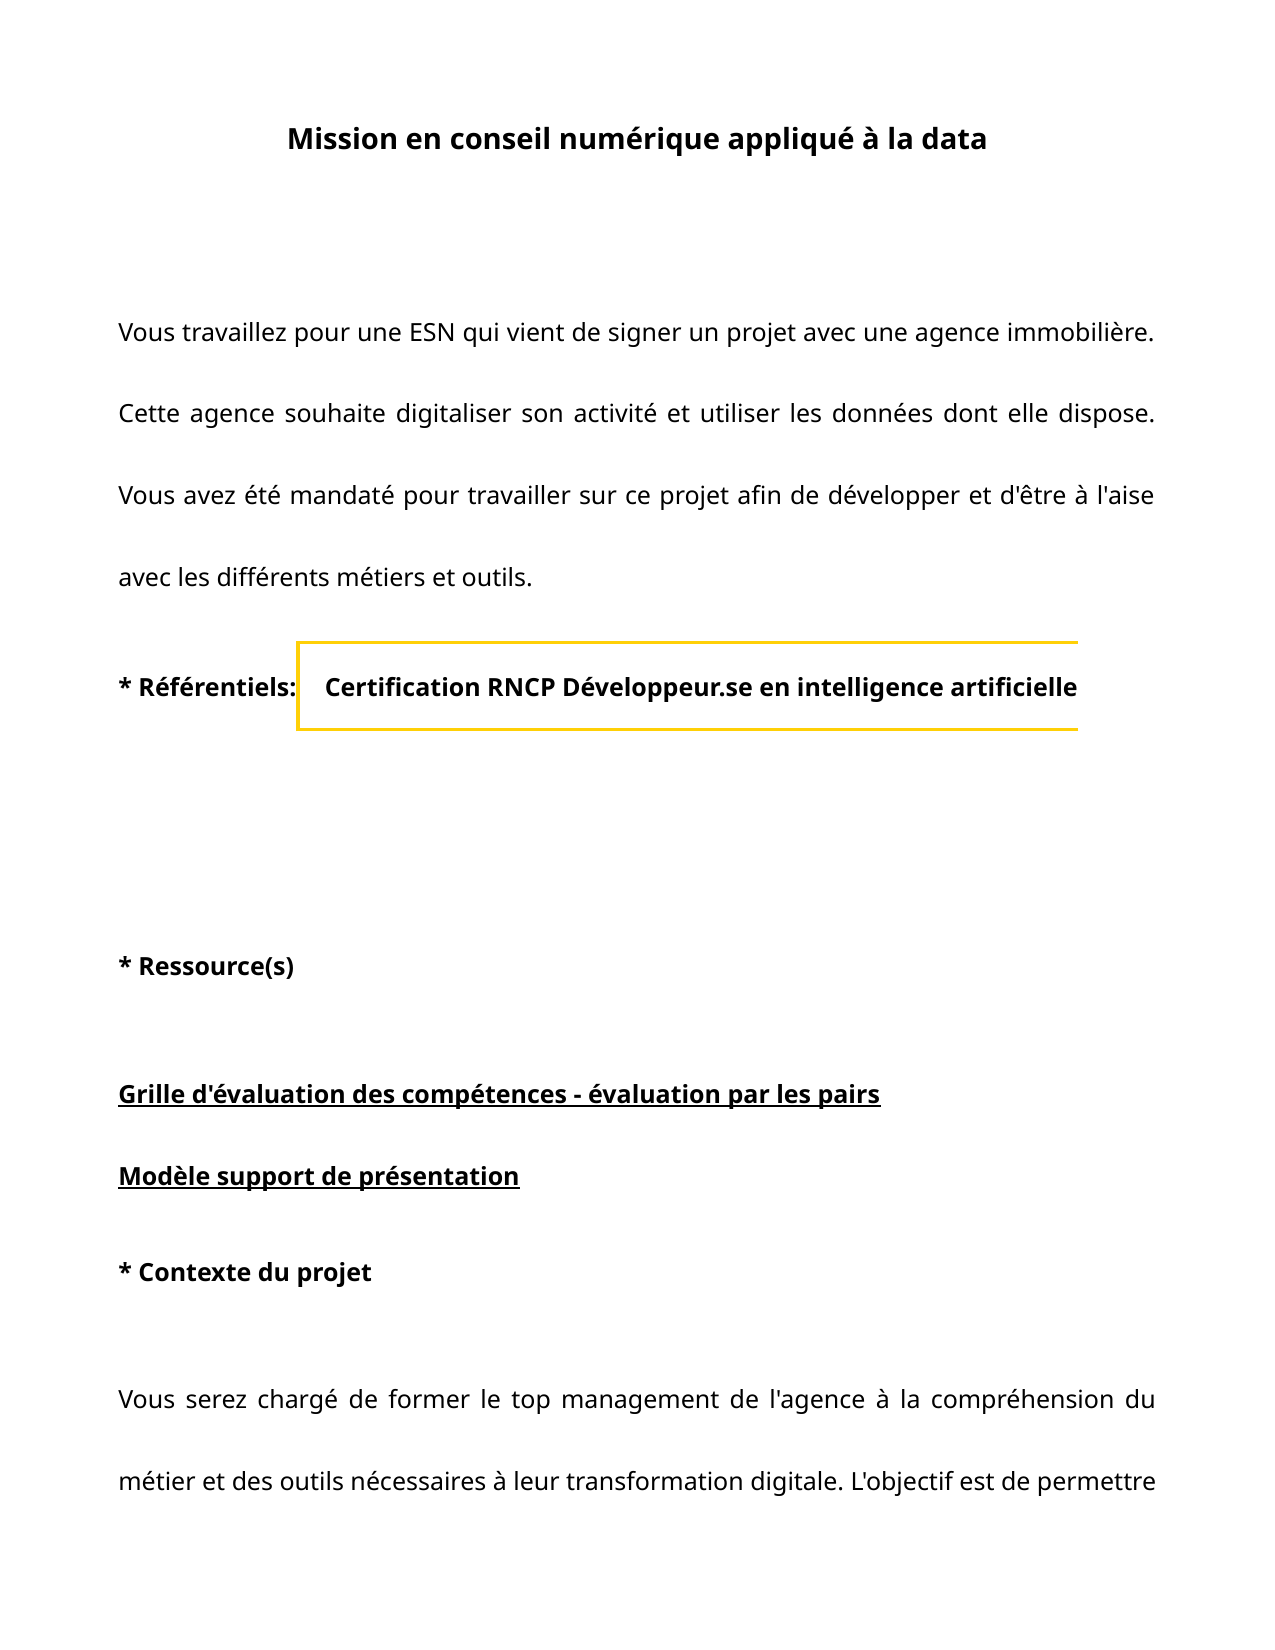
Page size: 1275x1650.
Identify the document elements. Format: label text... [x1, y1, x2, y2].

subtitle Mission en conseil numérique appliqué à la data [118, 118, 1157, 158]
text Vous serez chargé de former le top management de l'agence à la compréhension du métier et des outils nécessaires à leur transformation digitale. L'objectif est de permettre [118, 1382, 1157, 1498]
text Grille d'évaluation des compétences - évaluation par les pairs [118, 1076, 1157, 1111]
text Modèle support de présentation [118, 1158, 1157, 1192]
text Vous travaillez pour une ESN qui vient de signer un projet avec une agence immobilière. Cette agence souhaite digitaliser son activité et utiliser les données dont elle dispose. Vous avez été mandaté pour travailler sur ce projet afin de développer et d'être à l'aise avec les différents métiers et outils. [118, 314, 1157, 593]
subtitle * Contexte du projet [118, 1254, 1157, 1288]
subtitle * Ressource(s) [118, 949, 1157, 983]
subtitle * Référentiels: [118, 641, 296, 731]
subtitle Certification RNCP Développeur.se en intelligence artificielle [300, 641, 1157, 731]
